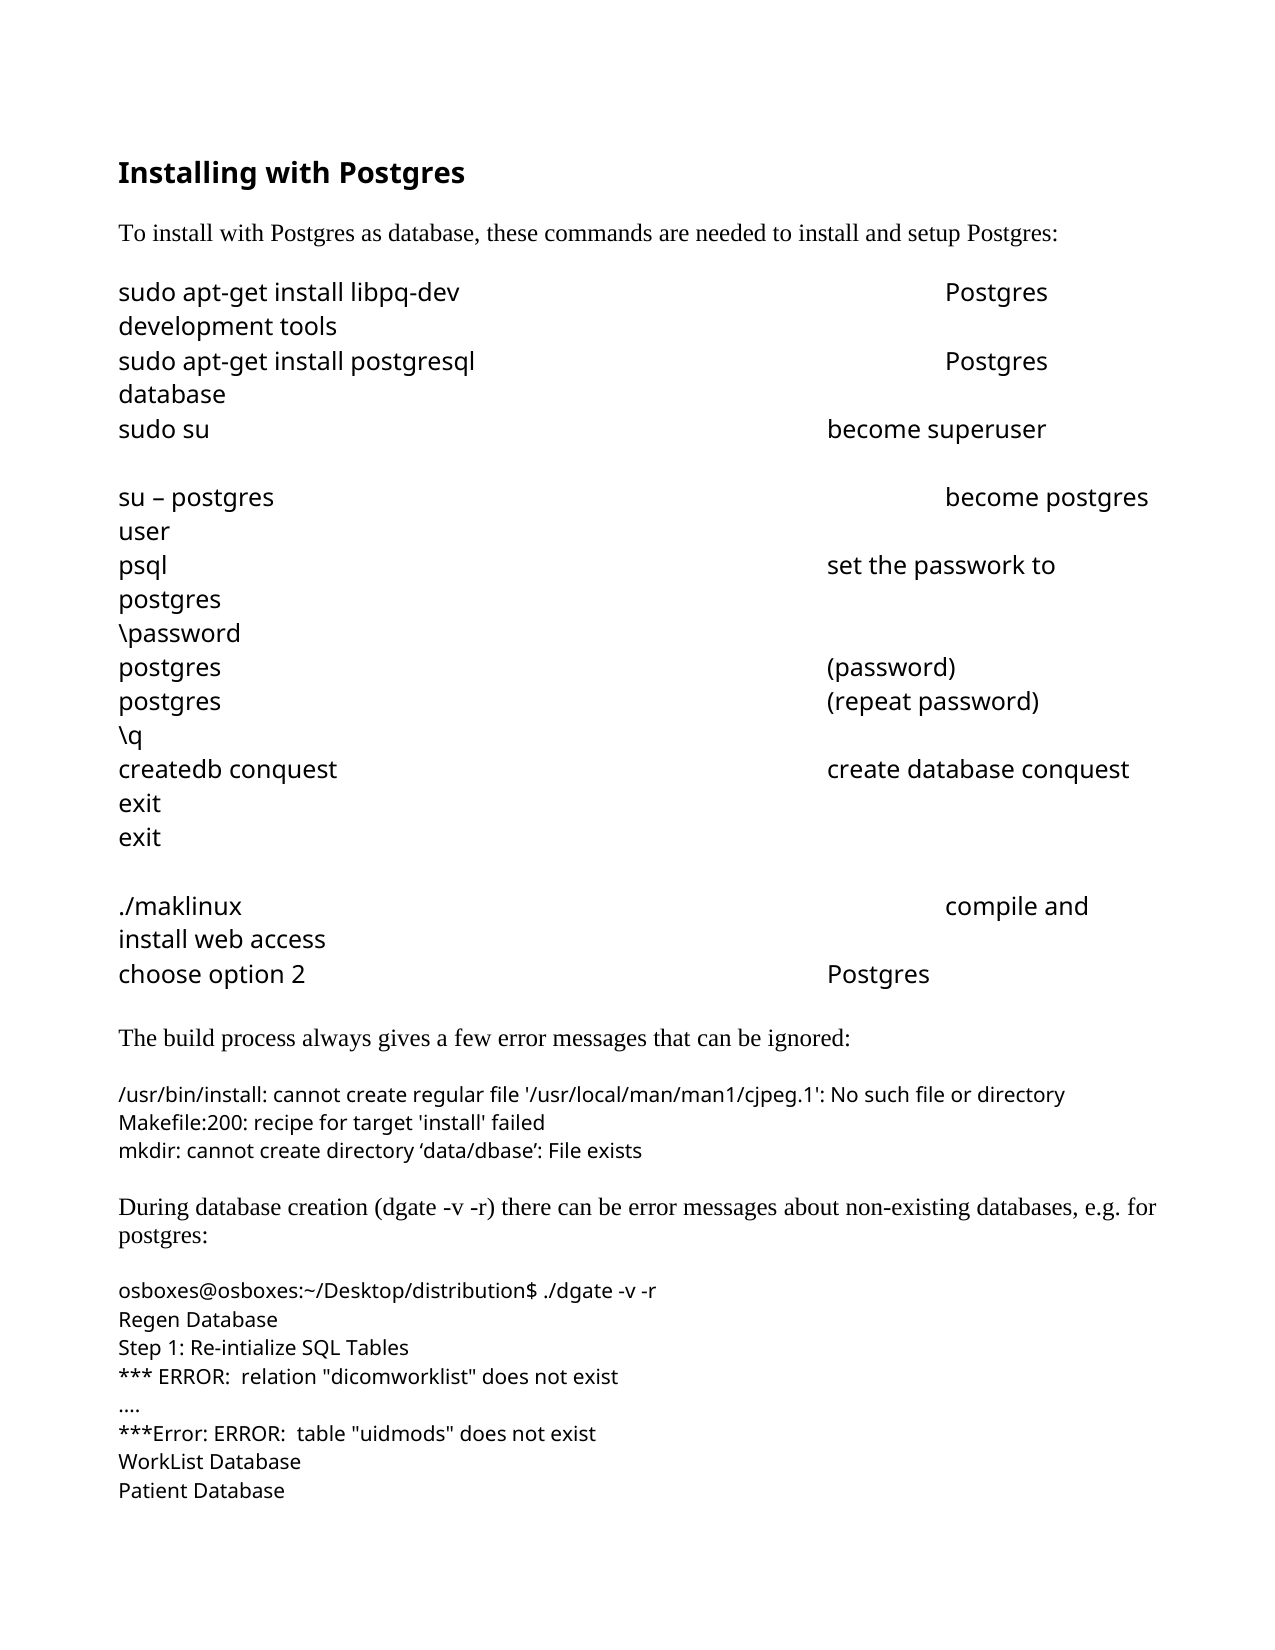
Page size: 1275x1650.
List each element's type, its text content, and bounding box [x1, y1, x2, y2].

text exit [118, 820, 1157, 854]
text postgres (repeat password) [118, 684, 1157, 718]
text su – postgres become postgres user [118, 479, 1157, 547]
text To install with Postgres as database, these commands are needed to install and setup Postgres: [118, 219, 1157, 247]
text choose option 2 Postgres [118, 956, 1157, 990]
text …. [118, 1390, 1157, 1419]
text ./maklinux compile and install web access [118, 888, 1157, 956]
text Makefile:200: recipe for target 'install' failed [118, 1108, 1157, 1137]
text psql set the passwork to postgres [118, 547, 1157, 616]
text Step 1: Re-intialize SQL Tables [118, 1333, 1157, 1362]
text *** ERROR: relation "dicomworklist" does not exist [118, 1362, 1157, 1390]
text \password [118, 616, 1157, 650]
text /usr/bin/install: cannot create regular file '/usr/local/man/man1/cjpeg.1': No such file or directory [118, 1080, 1157, 1108]
text sudo su become superuser [118, 411, 1157, 445]
text Installing with Postgres [118, 152, 1157, 192]
text mkdir: cannot create directory ‘data/dbase’: File exists [118, 1137, 1157, 1165]
text Regen Database [118, 1305, 1157, 1333]
text The build process always gives a few error messages that can be ignored: [118, 1024, 1157, 1052]
text exit [118, 786, 1157, 820]
text \q [118, 718, 1157, 752]
text During database creation (dgate -v -r) there can be error messages about non-existing databases, e.g. for postgres: [118, 1193, 1157, 1249]
text sudo apt-get install postgresql Postgres database [118, 343, 1157, 411]
text Patient Database [118, 1476, 1157, 1504]
text WorkList Database [118, 1447, 1157, 1476]
text postgres (password) [118, 650, 1157, 684]
text createdb conquest create database conquest [118, 752, 1157, 786]
text sudo apt-get install libpq-dev Postgres development tools [118, 275, 1157, 343]
text ***Error: ERROR: table "uidmods" does not exist [118, 1419, 1157, 1447]
text osboxes@osboxes:~/Desktop/distribution$ ./dgate -v -r [118, 1277, 1157, 1305]
